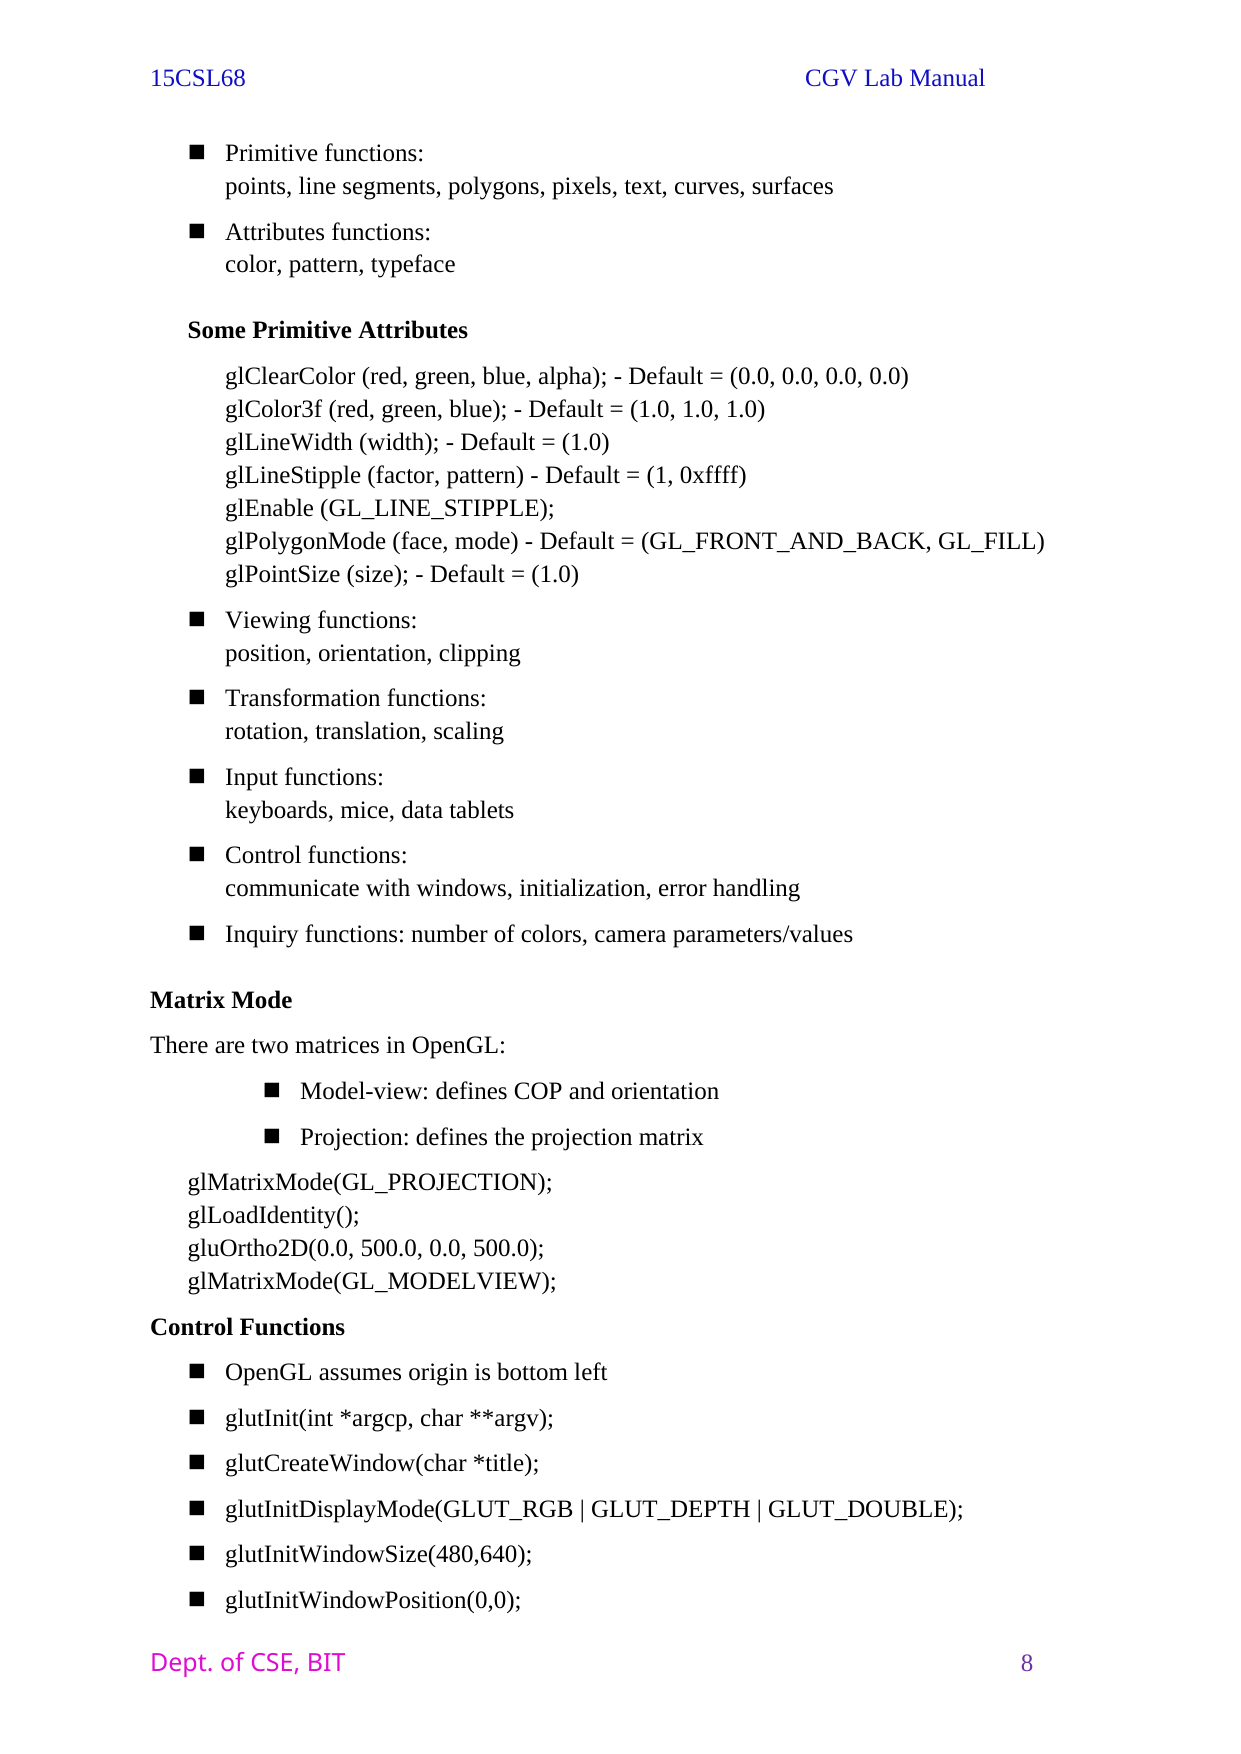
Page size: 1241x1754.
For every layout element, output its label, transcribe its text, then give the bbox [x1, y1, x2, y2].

text Control Functions [150, 1312, 1165, 1340]
list glutInit(int *argcp, char **argv); [187, 1403, 1165, 1431]
text Matrix Mode [150, 985, 1165, 1014]
list Model-view: defines COP and orientation [262, 1076, 1165, 1105]
list Primitive functions: points, line segments, polygons, pixels, text, curves, surfaces [187, 138, 1165, 200]
text There are two matrices in OpenGL: [150, 1031, 1165, 1059]
list OpenGL assumes origin is bottom left [187, 1357, 1165, 1386]
list glutInitWindowPosition(0,0); [187, 1585, 1165, 1613]
list glutInitDisplayMode(GLUT_RGB | GLUT_DEPTH | GLUT_DOUBLE); [187, 1494, 1165, 1522]
list Inquiry functions: number of colors, camera parameters/values [187, 919, 1165, 948]
text Some Primitive Attributes [187, 316, 1165, 344]
list Control functions: communicate with windows, initialization, error handling [187, 840, 1165, 902]
text glMatrixMode(GL_PROJECTION); glLoadIdentity(); gluOrtho2D(0.0, 500.0, 0.0, 500.0); glMatrixMode(GL_MODELVIEW); [187, 1167, 1165, 1295]
list Attributes functions: color, pattern, typeface [187, 217, 1165, 278]
list glutInitWindowSize(480,640); [187, 1539, 1165, 1568]
list Transformation functions: rotation, translation, scaling [187, 683, 1165, 745]
list Viewing functions: position, orientation, clipping [187, 605, 1165, 667]
text glClearColor (red, green, blue, alpha); - Default = (0.0, 0.0, 0.0, 0.0) glColor3f (red, green, blue); - Default = (1.0, 1.0, 1.0) glLineWidth (width); - Default = (1.0) glLineStipple (factor, pattern) - Default = (1, 0xffff) glEnable (GL_LINE_STIPPLE); glPolygonMode (face, mode) - Default = (GL_FRONT_AND_BACK, GL_FILL) glPointSize (size); - Default = (1.0) [225, 361, 1165, 588]
list Input functions: keyboards, mice, data tablets [187, 762, 1165, 824]
list Projection: defines the projection matrix [262, 1122, 1165, 1150]
list glutCreateWindow(char *title); [187, 1448, 1165, 1477]
